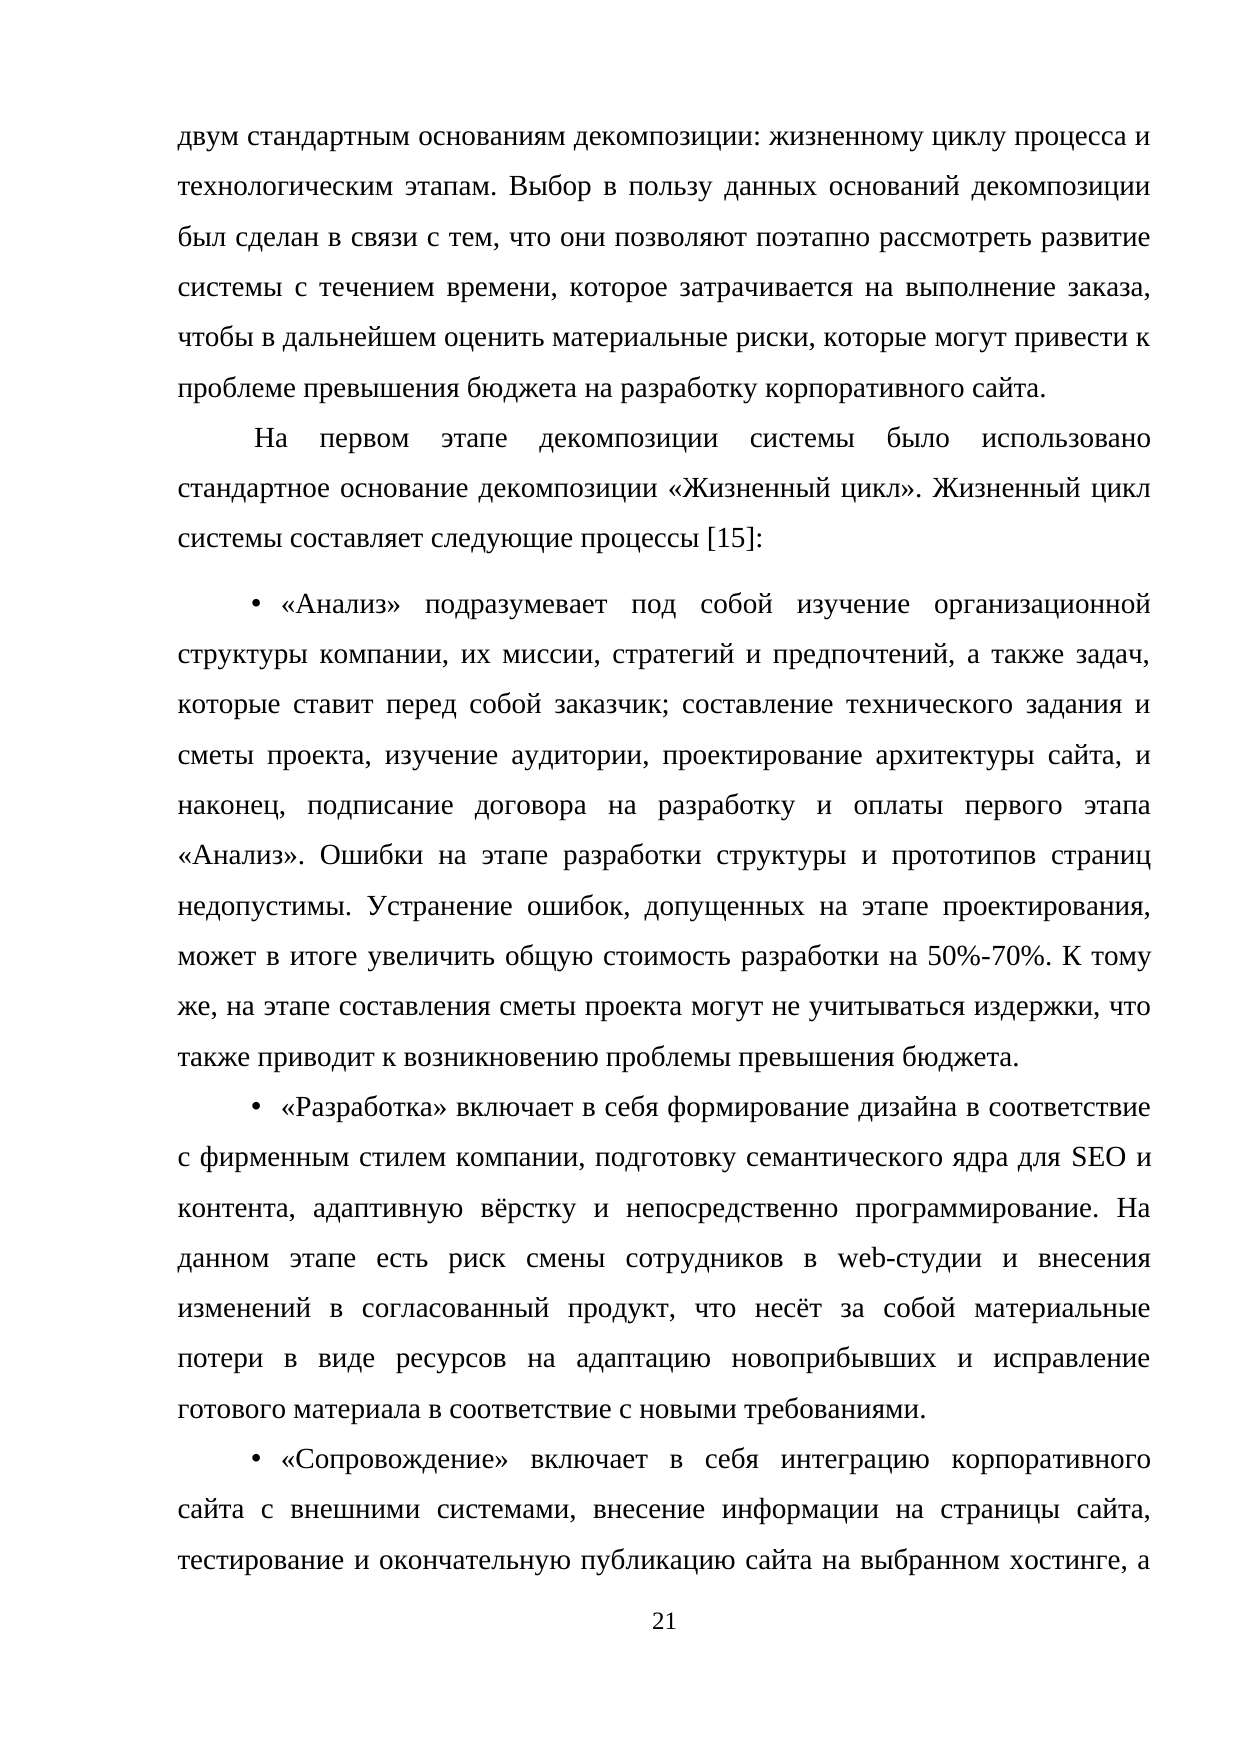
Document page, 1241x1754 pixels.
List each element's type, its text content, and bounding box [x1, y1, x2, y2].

list «Разработка» включает в себя формирование дизайна в соответствие с фирменным стилем компании, подготовку семантического ядра для SEO и контента, адаптивную вёрстку и непосредственно программирование. На данном этапе есть риск смены сотрудников в web-студии и внесения изменений в согласованный продукт, что несёт за собой материальные потери в виде ресурсов на адаптацию новоприбывших и исправление готового материала в соответствие с новыми требованиями. [177, 1089, 1152, 1424]
text двум стандартным основаниям декомпозиции: жизненному циклу процесса и технологическим этапам. Выбор в пользу данных оснований декомпозиции был сделан в связи с тем, что они позволяют поэтапно рассмотреть развитие системы с течением времени, которое затрачивается на выполнение заказа, чтобы в дальнейшем оценить материальные риски, которые могут привести к проблеме превышения бюджета на разработку корпоративного сайта. [177, 118, 1152, 403]
list «Сопровождение» включает в себя интеграцию корпоративного сайта с внешними системами, внесение информации на страницы сайта, тестирование и окончательную публикацию сайта на выбранном хостинге, а [177, 1441, 1152, 1576]
text На первом этапе декомпозиции системы было использовано стандартное основание декомпозиции «Жизненный цикл». Жизненный цикл системы составляет следующие процессы [15]: [177, 420, 1152, 554]
list «Анализ» подразумевает под собой изучение организационной структуры компании, их миссии, стратегий и предпочтений, а также задач, которые ставит перед собой заказчик; составление технического задания и сметы проекта, изучение аудитории, проектирование архитектуры сайта, и наконец, подписание договора на разработку и оплаты первого этапа «Анализ». Ошибки на этапе разработки структуры и прототипов страниц недопустимы. Устранение ошибок, допущенных на этапе проектирования, может в итоге увеличить общую стоимость разработки на 50%-70%. К тому же, на этапе составления сметы проекта могут не учитываться издержки, что также приводит к возникновению проблемы превышения бюджета. [177, 586, 1152, 1072]
